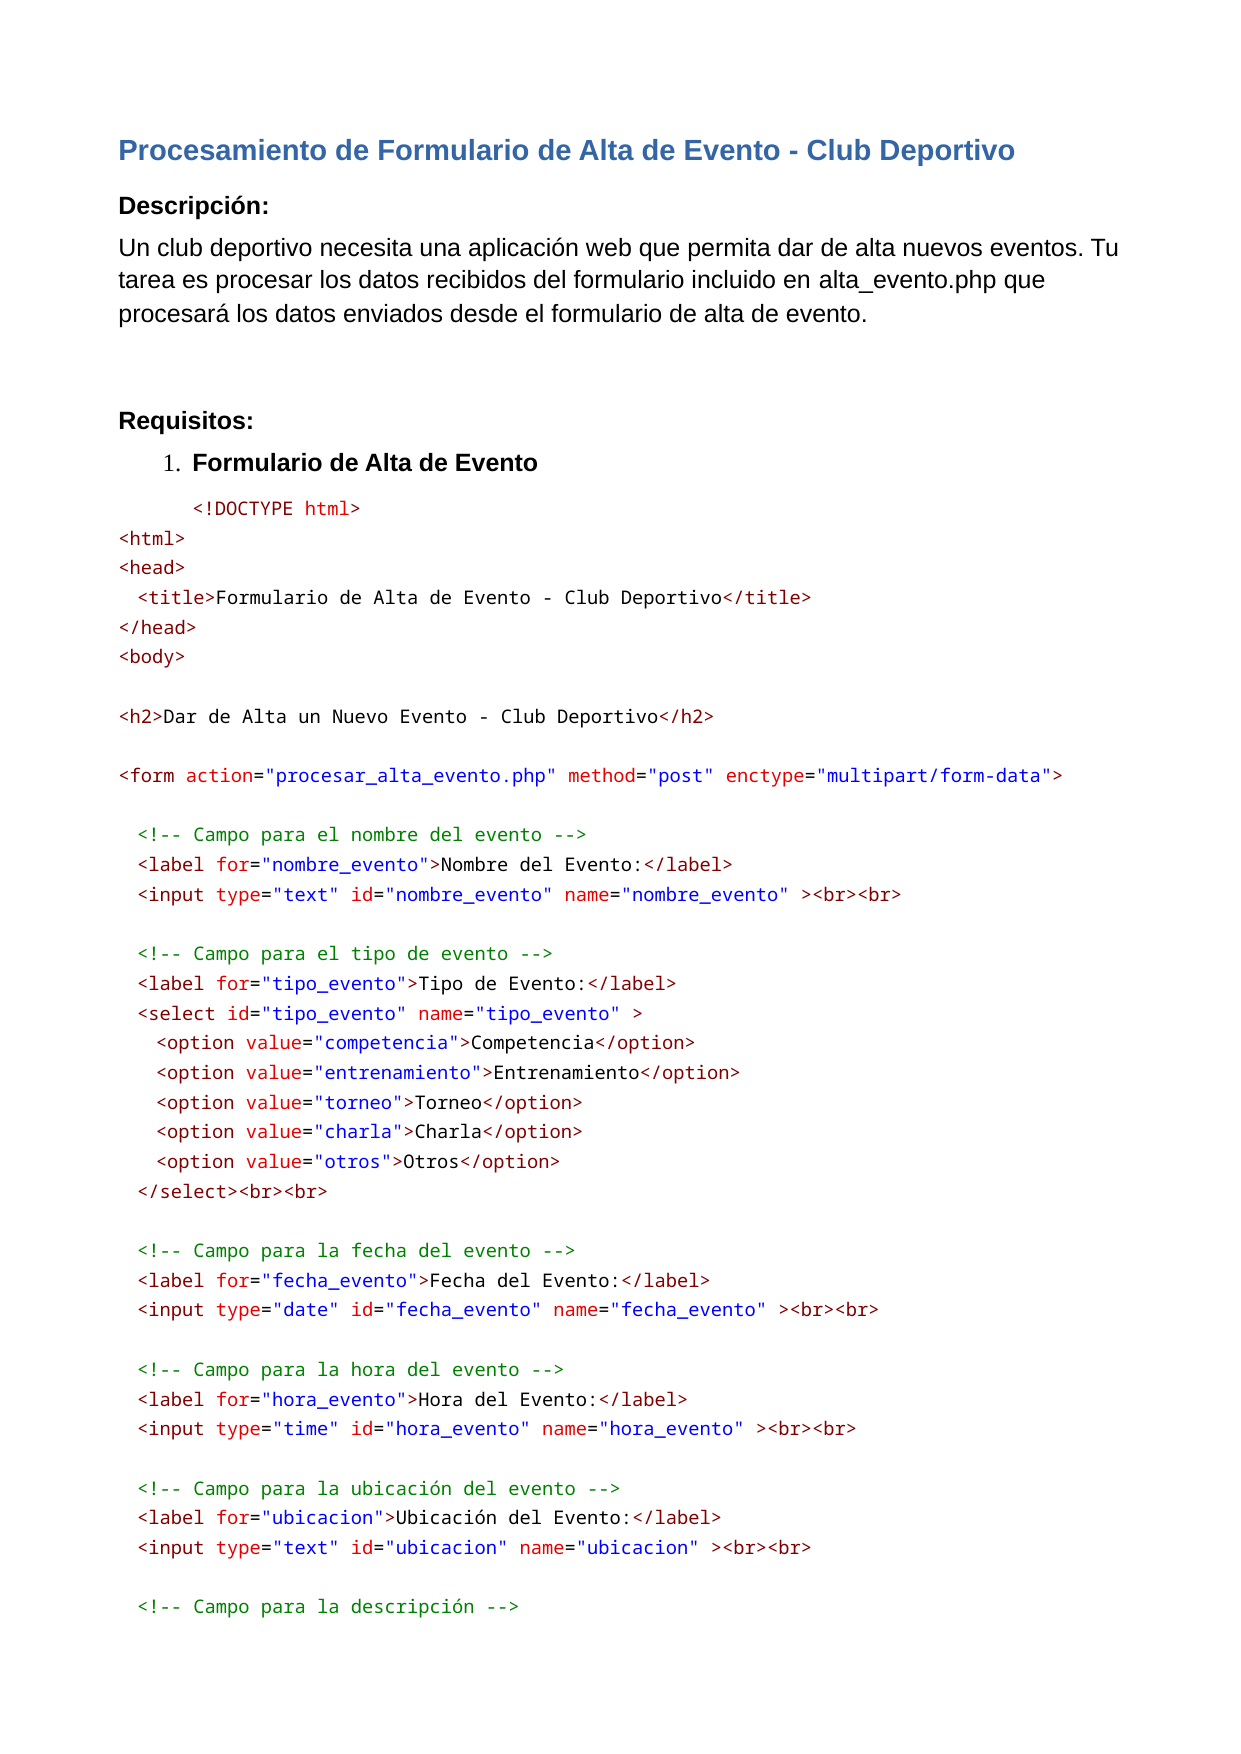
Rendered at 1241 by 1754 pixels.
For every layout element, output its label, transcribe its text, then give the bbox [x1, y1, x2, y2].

text <!-- Campo para la hora del evento --> [118, 1352, 1122, 1382]
text <!-- Campo para el tipo de evento --> [118, 936, 1122, 966]
text <option value="competencia">Competencia</option> [118, 1025, 1122, 1055]
text <!-- Campo para la ubicación del evento --> [118, 1471, 1122, 1500]
text <select id="tipo_evento" name="tipo_evento" > [118, 996, 1122, 1025]
text <input type="text" id="ubicacion" name="ubicacion" ><br><br> [118, 1530, 1122, 1560]
text <h2>Dar de Alta un Nuevo Evento - Club Deportivo</h2> [118, 699, 1122, 728]
text <!-- Campo para el nombre del evento --> [118, 818, 1122, 847]
text <label for="fecha_evento">Fecha del Evento:</label> [118, 1263, 1122, 1293]
text <label for="ubicacion">Ubicación del Evento:</label> [118, 1500, 1122, 1530]
text <label for="tipo_evento">Tipo de Evento:</label> [118, 966, 1122, 996]
text <!-- Campo para la descripción --> [118, 1589, 1122, 1619]
text </select><br><br> [118, 1174, 1122, 1203]
text Un club deportivo necesita una aplicación web que permita dar de alta nuevos eventos. Tu tarea es procesar los datos recibidos del formulario incluido en alta_evento.php que procesará los datos enviados desde el formulario de alta de evento. [118, 232, 1122, 327]
text <!-- Campo para la fecha del evento --> [118, 1233, 1122, 1263]
subtitle Descripción: [118, 191, 1122, 220]
text <input type="date" id="fecha_evento" name="fecha_evento" ><br><br> [118, 1293, 1122, 1322]
text <option value="entrenamiento">Entrenamiento</option> [118, 1055, 1122, 1085]
text <input type="time" id="hora_evento" name="hora_evento" ><br><br> [118, 1411, 1122, 1441]
list <!DOCTYPE html> [162, 495, 1122, 521]
text <label for="hora_evento">Hora del Evento:</label> [118, 1382, 1122, 1411]
subtitle Requisitos: [118, 406, 1122, 435]
text <input type="text" id="nombre_evento" name="nombre_evento" ><br><br> [118, 877, 1122, 907]
text <title>Formulario de Alta de Evento - Club Deportivo</title> [118, 580, 1122, 610]
text <body> [118, 639, 1122, 669]
text <option value="otros">Otros</option> [118, 1144, 1122, 1174]
text <label for="nombre_evento">Nombre del Evento:</label> [118, 847, 1122, 877]
text </head> [118, 610, 1122, 639]
subtitle Procesamiento de Formulario de Alta de Evento - Club Deportivo [118, 133, 1122, 166]
text <head> [118, 550, 1122, 580]
text <html> [118, 521, 1122, 550]
text <option value="charla">Charla</option> [118, 1114, 1122, 1144]
text <option value="torneo">Torneo</option> [118, 1085, 1122, 1114]
list Formulario de Alta de Evento [162, 447, 1122, 476]
text <form action="procesar_alta_evento.php" method="post" enctype="multipart/form-data"> [118, 758, 1122, 788]
